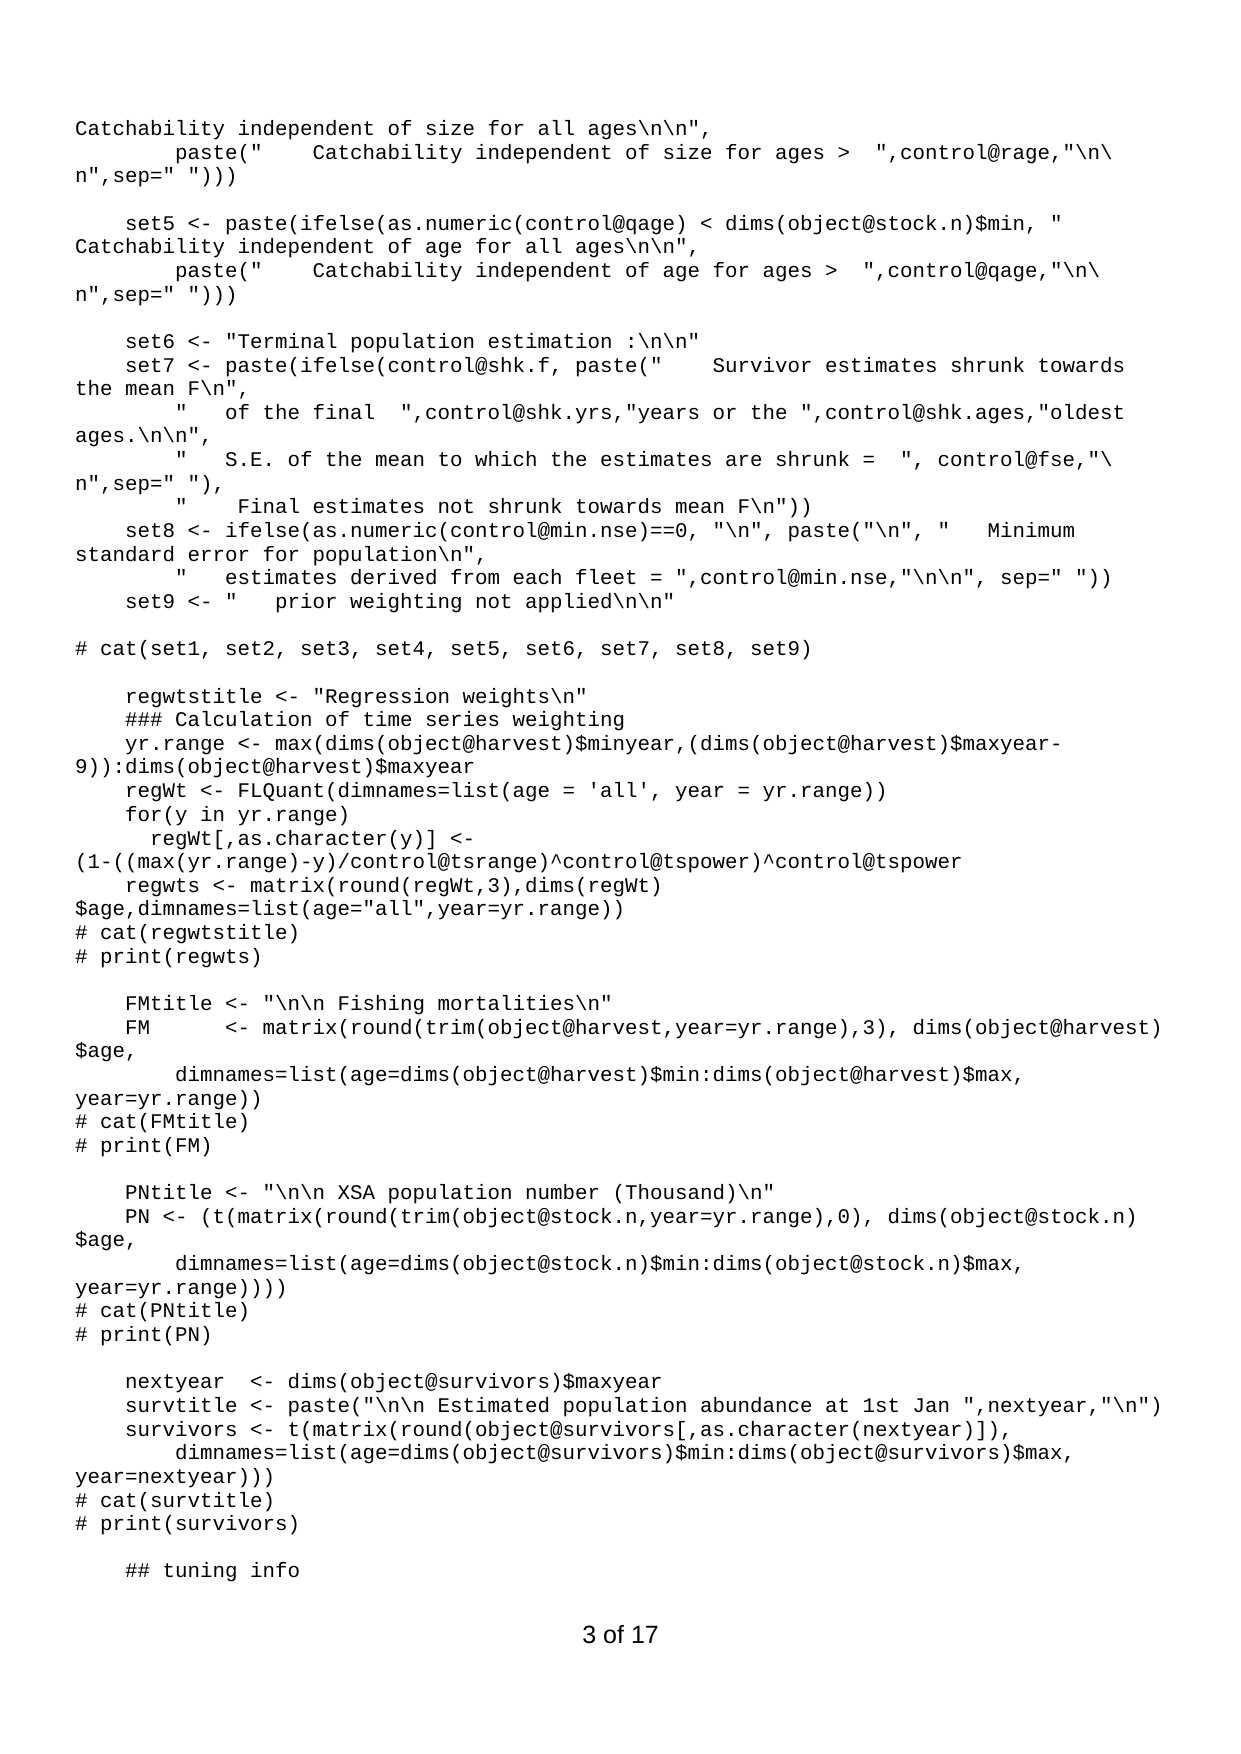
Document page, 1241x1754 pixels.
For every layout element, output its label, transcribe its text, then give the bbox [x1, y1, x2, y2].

text dimnames=list(age=dims(object@harvest)$min:dims(object@harvest)$max, year=yr.range)) [75, 1064, 1166, 1111]
text FMtitle <- "\n\n Fishing mortalities\n" [75, 993, 1166, 1017]
text survtitle <- paste("\n\n Estimated population abundance at 1st Jan ",nextyear,"\n") [75, 1395, 1166, 1419]
text set9 <- " prior weighting not applied\n\n" [75, 591, 1166, 615]
text # cat(FMtitle) [75, 1111, 1166, 1135]
text ### Calculation of time series weighting [75, 709, 1166, 733]
text paste(" Catchability independent of age for ages > ",control@qage,"\n\n",sep=" "))) [75, 260, 1166, 307]
text regWt[,as.character(y)] <- (1-((max(yr.range)-y)/control@tsrange)^control@tspower)^control@tspower [75, 827, 1166, 875]
text # print(survivors) [75, 1513, 1166, 1537]
text set5 <- paste(ifelse(as.numeric(control@qage) < dims(object@stock.n)$min, " Catchability independent of age for all ages\n\n", [75, 213, 1166, 260]
text paste(" Catchability independent of size for ages > ",control@rage,"\n\n",sep=" "))) [75, 142, 1166, 189]
text survivors <- t(matrix(round(object@survivors[,as.character(nextyear)]), [75, 1419, 1166, 1442]
text # print(FM) [75, 1135, 1166, 1158]
text # cat(regwtstitle) [75, 922, 1166, 946]
text regwts <- matrix(round(regWt,3),dims(regWt)$age,dimnames=list(age="all",year=yr.range)) [75, 875, 1166, 922]
text for(y in yr.range) [75, 804, 1166, 827]
text set6 <- "Terminal population estimation :\n\n" [75, 331, 1166, 354]
text # print(PN) [75, 1324, 1166, 1348]
text " estimates derived from each fleet = ",control@min.nse,"\n\n", sep=" ")) [75, 567, 1166, 591]
text dimnames=list(age=dims(object@stock.n)$min:dims(object@stock.n)$max, year=yr.range)))) [75, 1253, 1166, 1300]
text # cat(survtitle) [75, 1489, 1166, 1513]
text PN <- (t(matrix(round(trim(object@stock.n,year=yr.range),0), dims(object@stock.n)$age, [75, 1206, 1166, 1253]
text ## tuning info [75, 1561, 1166, 1584]
text # cat(set1, set2, set3, set4, set5, set6, set7, set8, set9) [75, 638, 1166, 662]
text " S.E. of the mean to which the estimates are shrunk = ", control@fse,"\n",sep=" "), [75, 449, 1166, 496]
text FM <- matrix(round(trim(object@harvest,year=yr.range),3), dims(object@harvest)$age, [75, 1017, 1166, 1064]
text PNtitle <- "\n\n XSA population number (Thousand)\n" [75, 1182, 1166, 1206]
text Catchability independent of size for all ages\n\n", [75, 118, 1166, 142]
text regWt <- FLQuant(dimnames=list(age = 'all', year = yr.range)) [75, 780, 1166, 804]
text regwtstitle <- "Regression weights\n" [75, 686, 1166, 709]
text # cat(PNtitle) [75, 1300, 1166, 1324]
text " of the final ",control@shk.yrs,"years or the ",control@shk.ages,"oldest ages.\n\n", [75, 402, 1166, 449]
text dimnames=list(age=dims(object@survivors)$min:dims(object@survivors)$max, year=nextyear))) [75, 1442, 1166, 1489]
text " Final estimates not shrunk towards mean F\n")) [75, 496, 1166, 520]
text nextyear <- dims(object@survivors)$maxyear [75, 1371, 1166, 1395]
text set7 <- paste(ifelse(control@shk.f, paste(" Survivor estimates shrunk towards the mean F\n", [75, 354, 1166, 402]
text yr.range <- max(dims(object@harvest)$minyear,(dims(object@harvest)$maxyear-9)):dims(object@harvest)$maxyear [75, 733, 1166, 780]
text set8 <- ifelse(as.numeric(control@min.nse)==0, "\n", paste("\n", " Minimum standard error for population\n", [75, 520, 1166, 567]
text # print(regwts) [75, 946, 1166, 969]
